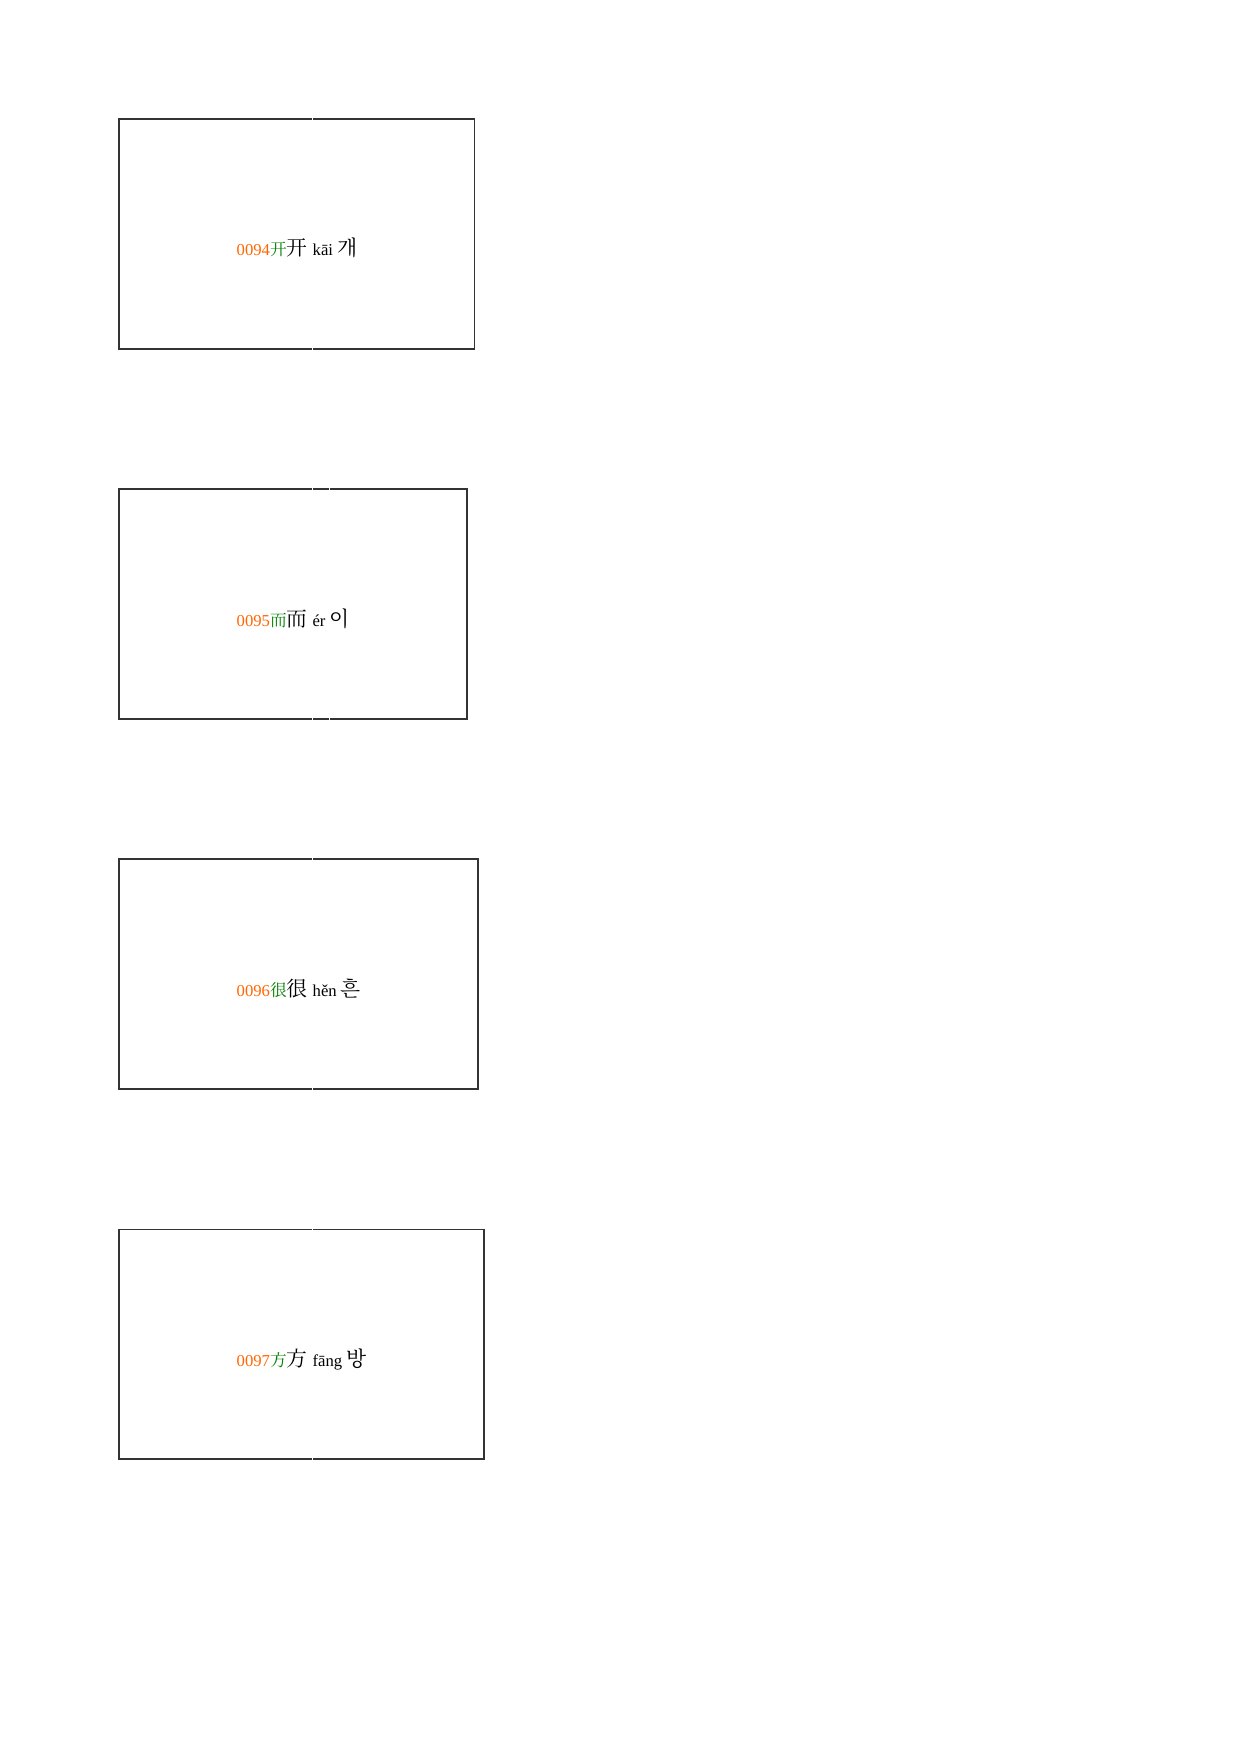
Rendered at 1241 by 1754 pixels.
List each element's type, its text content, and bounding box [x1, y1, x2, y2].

text 0096很很 hěn 흔 [120, 859, 477, 1089]
text [468, 488, 1122, 719]
text [479, 858, 1122, 1090]
text 0097方方 fāng 방 [120, 1230, 483, 1459]
text [475, 118, 1122, 349]
text 0094开开 kāi 개 [120, 119, 474, 349]
text [485, 1228, 1122, 1460]
text 0095而而 ér 이 [120, 489, 466, 719]
